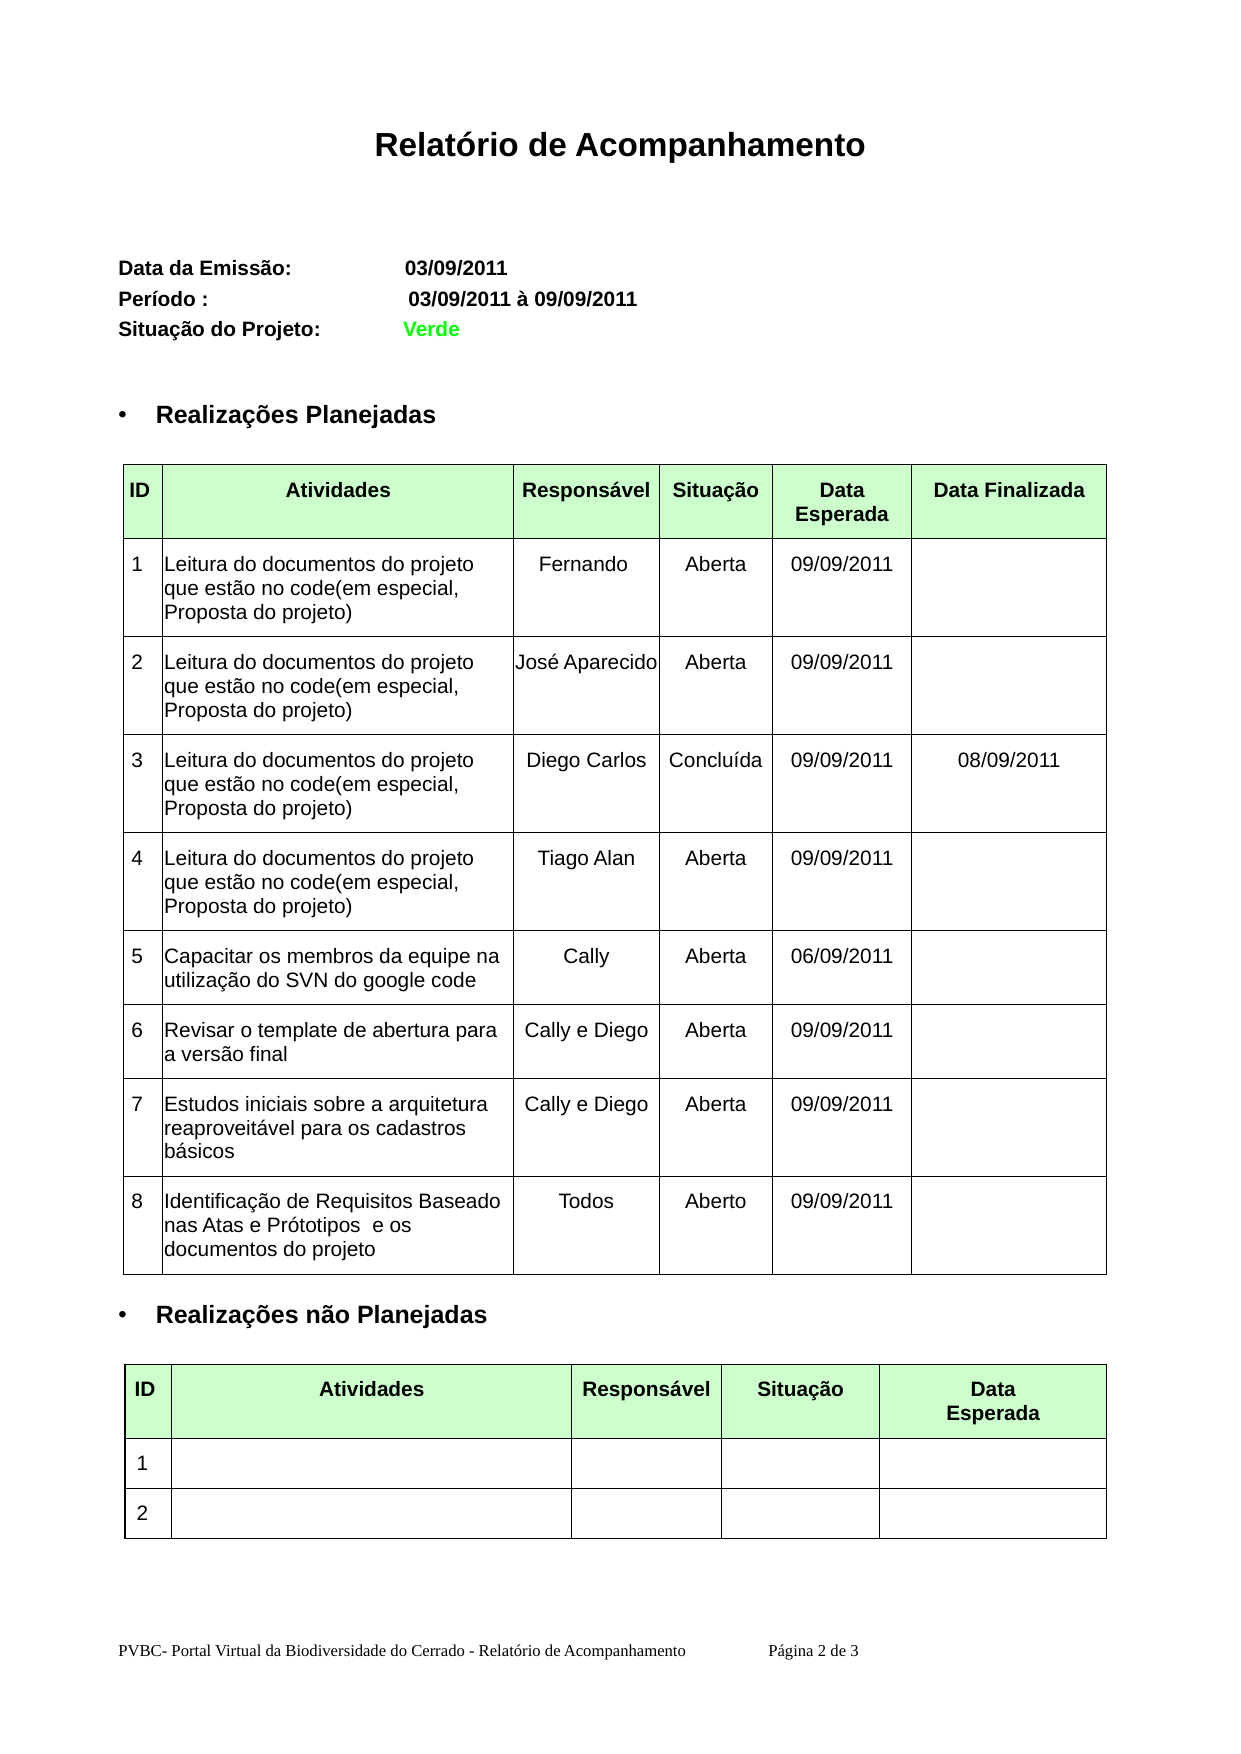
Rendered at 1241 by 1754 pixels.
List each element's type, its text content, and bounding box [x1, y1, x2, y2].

table_cell Aberta [660, 833, 772, 930]
table_header Responsável [514, 465, 659, 538]
table_header Atividades [163, 465, 513, 538]
table_cell [912, 637, 1106, 734]
table_cell Leitura do documentos do projeto que estão no code(em especial, Proposta do projeto) [163, 637, 513, 734]
table_cell [912, 1005, 1106, 1078]
table_cell Cally e Diego [514, 1005, 659, 1078]
table_cell Leitura do documentos do projeto que estão no code(em especial, Proposta do projeto) [163, 539, 513, 636]
table_cell 09/09/2011 [773, 1177, 911, 1274]
table_cell Aberta [660, 539, 772, 636]
table_cell Leitura do documentos do projeto que estão no code(em especial, Proposta do projeto) [163, 833, 513, 930]
table_cell Cally [514, 931, 659, 1004]
table_cell [722, 1439, 879, 1488]
table_cell [880, 1439, 1106, 1488]
table_header Data Esperada [773, 465, 911, 538]
table_cell Todos [514, 1177, 659, 1274]
table_cell [912, 539, 1106, 636]
table_cell 1 [124, 539, 162, 636]
table_cell 8 [124, 1177, 162, 1274]
table_cell Tiago Alan [514, 833, 659, 930]
table_cell [572, 1489, 721, 1538]
table_cell 09/09/2011 [773, 637, 911, 734]
table_header Data Finalizada [912, 465, 1106, 538]
table_cell Revisar o template de abertura para a versão final [163, 1005, 513, 1078]
text Período : 03/09/2011 à 09/09/2011 [118, 286, 1122, 310]
text Relatório de Acompanhamento [118, 125, 1122, 164]
table_header Atividades [172, 1365, 571, 1438]
table_cell 2 [126, 1489, 171, 1538]
table_cell Aberto [660, 1177, 772, 1274]
table_cell 6 [124, 1005, 162, 1078]
table_cell Concluída [660, 735, 772, 832]
table_cell 09/09/2011 [773, 833, 911, 930]
table_cell Fernando [514, 539, 659, 636]
table_cell Diego Carlos [514, 735, 659, 832]
table_cell 3 [124, 735, 162, 832]
table_cell Leitura do documentos do projeto que estão no code(em especial, Proposta do projeto) [163, 735, 513, 832]
list Realizações não Planejadas [118, 1300, 1122, 1329]
table_cell Identificação de Requisitos Baseado nas Atas e Prótotipos e os documentos do projeto [163, 1177, 513, 1274]
table_cell Aberta [660, 1005, 772, 1078]
table_cell [912, 1079, 1106, 1176]
list Realizações Planejadas [118, 401, 1122, 429]
table_cell 7 [124, 1079, 162, 1176]
table_cell [912, 833, 1106, 930]
table_cell 09/09/2011 [773, 1079, 911, 1176]
table_cell Aberta [660, 931, 772, 1004]
table_header Data Esperada [880, 1365, 1106, 1438]
table_cell 4 [124, 833, 162, 930]
table_cell [172, 1489, 571, 1538]
table_header Responsável [572, 1365, 721, 1438]
table_cell 08/09/2011 [912, 735, 1106, 832]
table_cell José Aparecido [514, 637, 659, 734]
table_cell [912, 1177, 1106, 1274]
table_cell 5 [124, 931, 162, 1004]
table_cell 09/09/2011 [773, 539, 911, 636]
table_cell 06/09/2011 [773, 931, 911, 1004]
table_cell Cally e Diego [514, 1079, 659, 1176]
table_cell [912, 931, 1106, 1004]
text Data da Emissão: 03/09/2011 [118, 256, 1122, 280]
table_cell 2 [124, 637, 162, 734]
table_cell [572, 1439, 721, 1488]
table_cell Capacitar os membros da equipe na utilização do SVN do google code [163, 931, 513, 1004]
table_header Situação [722, 1365, 879, 1438]
table_header ID [124, 465, 162, 538]
table_cell [172, 1439, 571, 1488]
table_cell 09/09/2011 [773, 735, 911, 832]
table_cell Aberta [660, 637, 772, 734]
table_header ID [126, 1365, 171, 1438]
table_cell Aberta [660, 1079, 772, 1176]
table_cell 09/09/2011 [773, 1005, 911, 1078]
table_cell 1 [126, 1439, 171, 1488]
text Situação do Projeto: Verde [118, 317, 1122, 341]
table_cell [722, 1489, 879, 1538]
table_header Situação [660, 465, 772, 538]
table_cell Estudos iniciais sobre a arquitetura reaproveitável para os cadastros básicos [163, 1079, 513, 1176]
table_cell [880, 1489, 1106, 1538]
